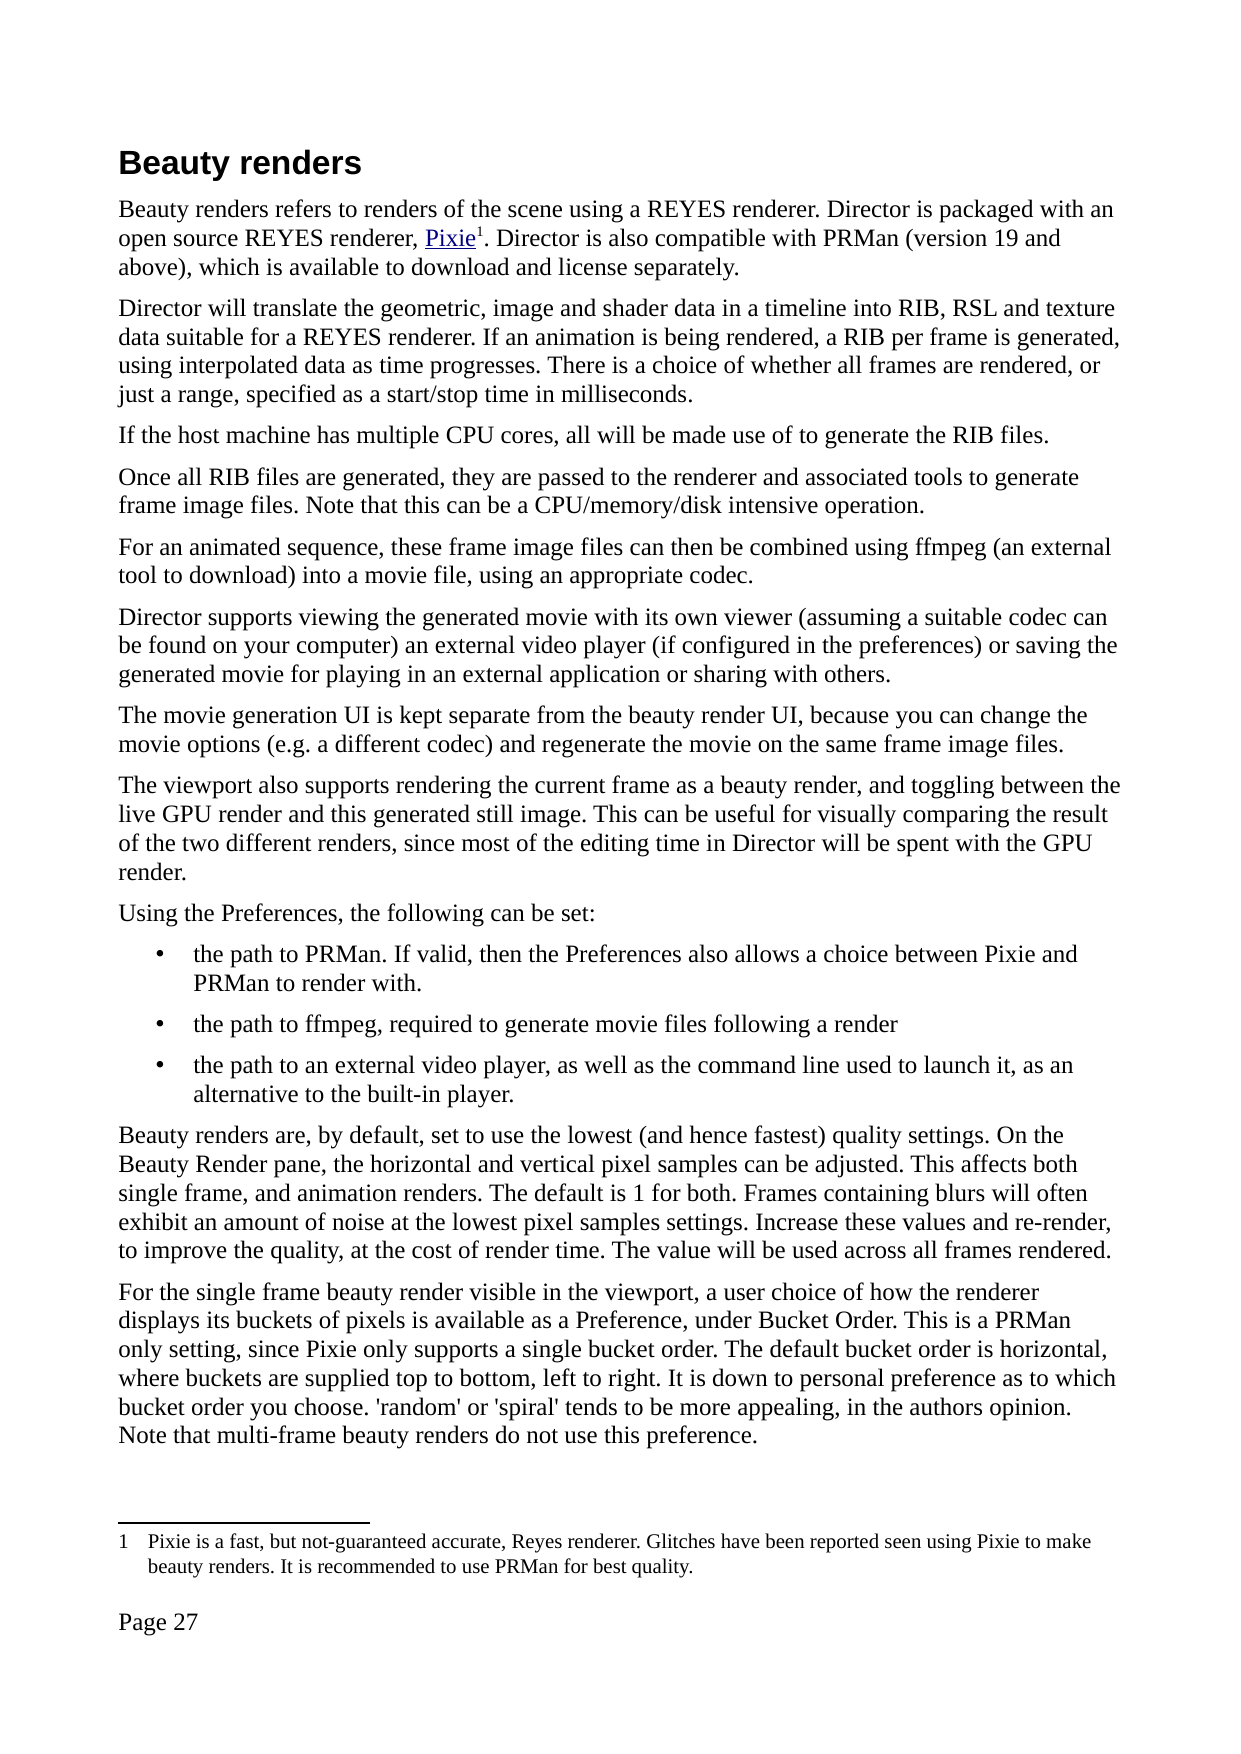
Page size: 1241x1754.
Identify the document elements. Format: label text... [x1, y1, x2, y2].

text Director will translate the geometric, image and shader data in a timeline into RIB, RSL and texture data suitable for a REYES renderer. If an animation is being rendered, a RIB per frame is generated, using interpolated data as time progresses. There is a choice of whether all frames are rendered, or just a range, specified as a start/stop time in milliseconds. [118, 293, 1122, 408]
list the path to PRMan. If valid, then the Preferences also allows a choice between Pixie and PRMan to render with. [156, 939, 1122, 997]
text The viewport also supports rendering the current frame as a beauty render, and toggling between the live GPU render and this generated still image. This can be useful for visually comparing the result of the two different renders, since most of the editing time in Director will be spent with the GPU render. [118, 771, 1122, 886]
text Beauty renders refers to renders of the scene using a REYES renderer. Director is packaged with an open source REYES renderer, Pixie. Director is also compatible with PRMan (version 19 and above), which is available to download and license separately. [118, 194, 1122, 281]
text Beauty renders are, by default, set to use the lowest (and hence fastest) quality settings. On the Beauty Render pane, the horizontal and vertical pixel samples can be adjusted. This affects both single frame, and animation renders. The default is 1 for both. Frames containing blurs will often exhibit an amount of noise at the lowest pixel samples settings. Increase these values and re-render, to improve the quality, at the cost of render time. The value will be used across all frames rendered. [118, 1121, 1122, 1264]
subtitle Beauty renders [118, 143, 1122, 182]
text Once all RIB files are generated, they are passed to the renderer and associated tools to generate frame image files. Note that this can be a CPU/memory/disk intensive operation. [118, 462, 1122, 519]
list the path to an external video player, as well as the command line used to launch it, as an alternative to the built-in player. [156, 1051, 1122, 1108]
text The movie generation UI is kept separate from the beauty render UI, because you can change the movie options (e.g. a different codec) and regenerate the movie on the same frame image files. [118, 701, 1122, 758]
list the path to ffmpeg, required to generate movie files following a render [156, 1009, 1122, 1038]
text For an animated sequence, these frame image files can then be combined using ffmpeg (an external tool to download) into a movie file, using an appropriate codec. [118, 532, 1122, 589]
text Director supports viewing the generated movie with its own viewer (assuming a suitable codec can be found on your computer) an external video player (if configured in the preferences) or saving the generated movie for playing in an external application or sharing with others. [118, 602, 1122, 688]
text If the host machine has multiple CPU cores, all will be made use of to generate the RIB files. [118, 421, 1122, 449]
text Using the Preferences, the following can be set: [118, 898, 1122, 927]
text Pixie is a fast, but not-guaranteed accurate, Reyes renderer. Glitches have been reported seen using Pixie to make beauty renders. It is recommended to use PRMan for best quality. [118, 1529, 1122, 1578]
text For the single frame beauty render visible in the viewport, a user choice of how the renderer displays its buckets of pixels is available as a Preference, under Bucket Order. This is a PRMan only setting, since Pixie only supports a single bucket order. The default bucket order is horizontal, where buckets are supplied top to bottom, left to right. It is down to personal preference as to which bucket order you choose. 'random' or 'spiral' tends to be more appealing, in the authors opinion. Note that multi-frame beauty renders do not use this preference. [118, 1277, 1122, 1449]
